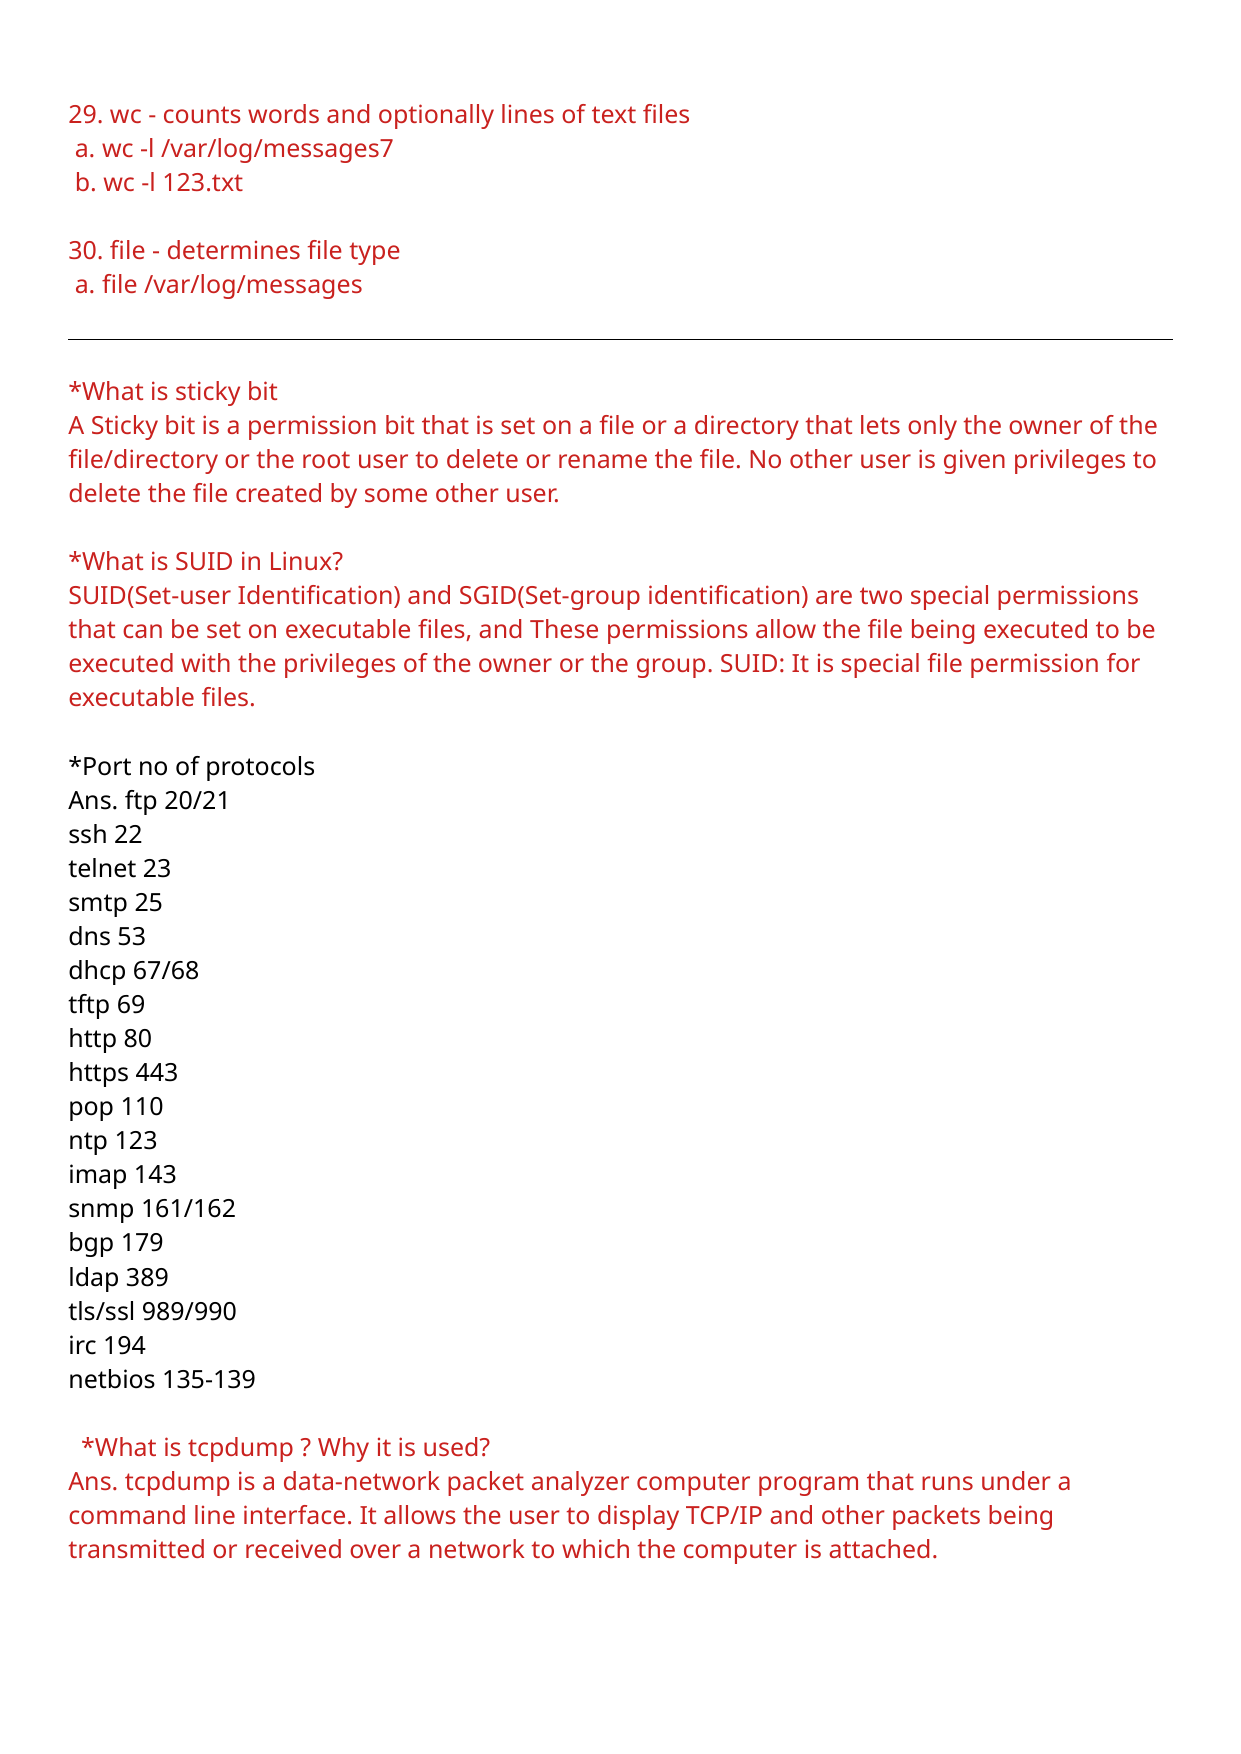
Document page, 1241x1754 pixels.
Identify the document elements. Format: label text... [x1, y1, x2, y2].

text Ans. tcpdump is a data-network packet analyzer computer program that runs under a command line interface. It allows the user to display TCP/IP and other packets being transmitted or received over a network to which the computer is attached. [68, 1463, 1173, 1566]
text telnet 23 [68, 850, 1173, 884]
text ldap 389 [68, 1259, 1173, 1293]
text *Port no of protocols [68, 748, 1173, 782]
text *What is tcpdump ? Why it is used? [68, 1429, 1173, 1463]
text 30. file - determines file type [68, 233, 1173, 267]
text tls/ssl 989/990 [68, 1293, 1173, 1327]
text netbios 135-139 [68, 1361, 1173, 1395]
text ssh 22 [68, 816, 1173, 850]
text A Sticky bit is a permission bit that is set on a file or a directory that lets only the owner of the file/directory or the root user to delete or rename the file. No other user is given privileges to delete the file created by some other user. [68, 408, 1173, 510]
text smtp 25 [68, 884, 1173, 918]
text snmp 161/162 [68, 1191, 1173, 1225]
text irc 194 [68, 1327, 1173, 1361]
text pop 110 [68, 1089, 1173, 1123]
text ntp 123 [68, 1123, 1173, 1157]
text dhcp 67/68 [68, 953, 1173, 987]
text a. file /var/log/messages [68, 267, 1173, 301]
text http 80 [68, 1021, 1173, 1055]
text imap 143 [68, 1157, 1173, 1191]
text bgp 179 [68, 1225, 1173, 1259]
text tftp 69 [68, 987, 1173, 1021]
text SUID(Set-user Identification) and SGID(Set-group identification) are two special permissions that can be set on executable files, and These permissions allow the file being executed to be executed with the privileges of the owner or the group. SUID: It is special file permission for executable files. [68, 578, 1173, 714]
text a. wc -l /var/log/messages7 [68, 131, 1173, 165]
text 29. wc - counts words and optionally lines of text files [68, 97, 1173, 131]
text *What is SUID in Linux? [68, 544, 1173, 578]
text Ans. ftp 20/21 [68, 782, 1173, 816]
text dns 53 [68, 918, 1173, 953]
text https 443 [68, 1055, 1173, 1089]
text *What is sticky bit [68, 373, 1173, 408]
text b. wc -l 123.txt [68, 165, 1173, 199]
